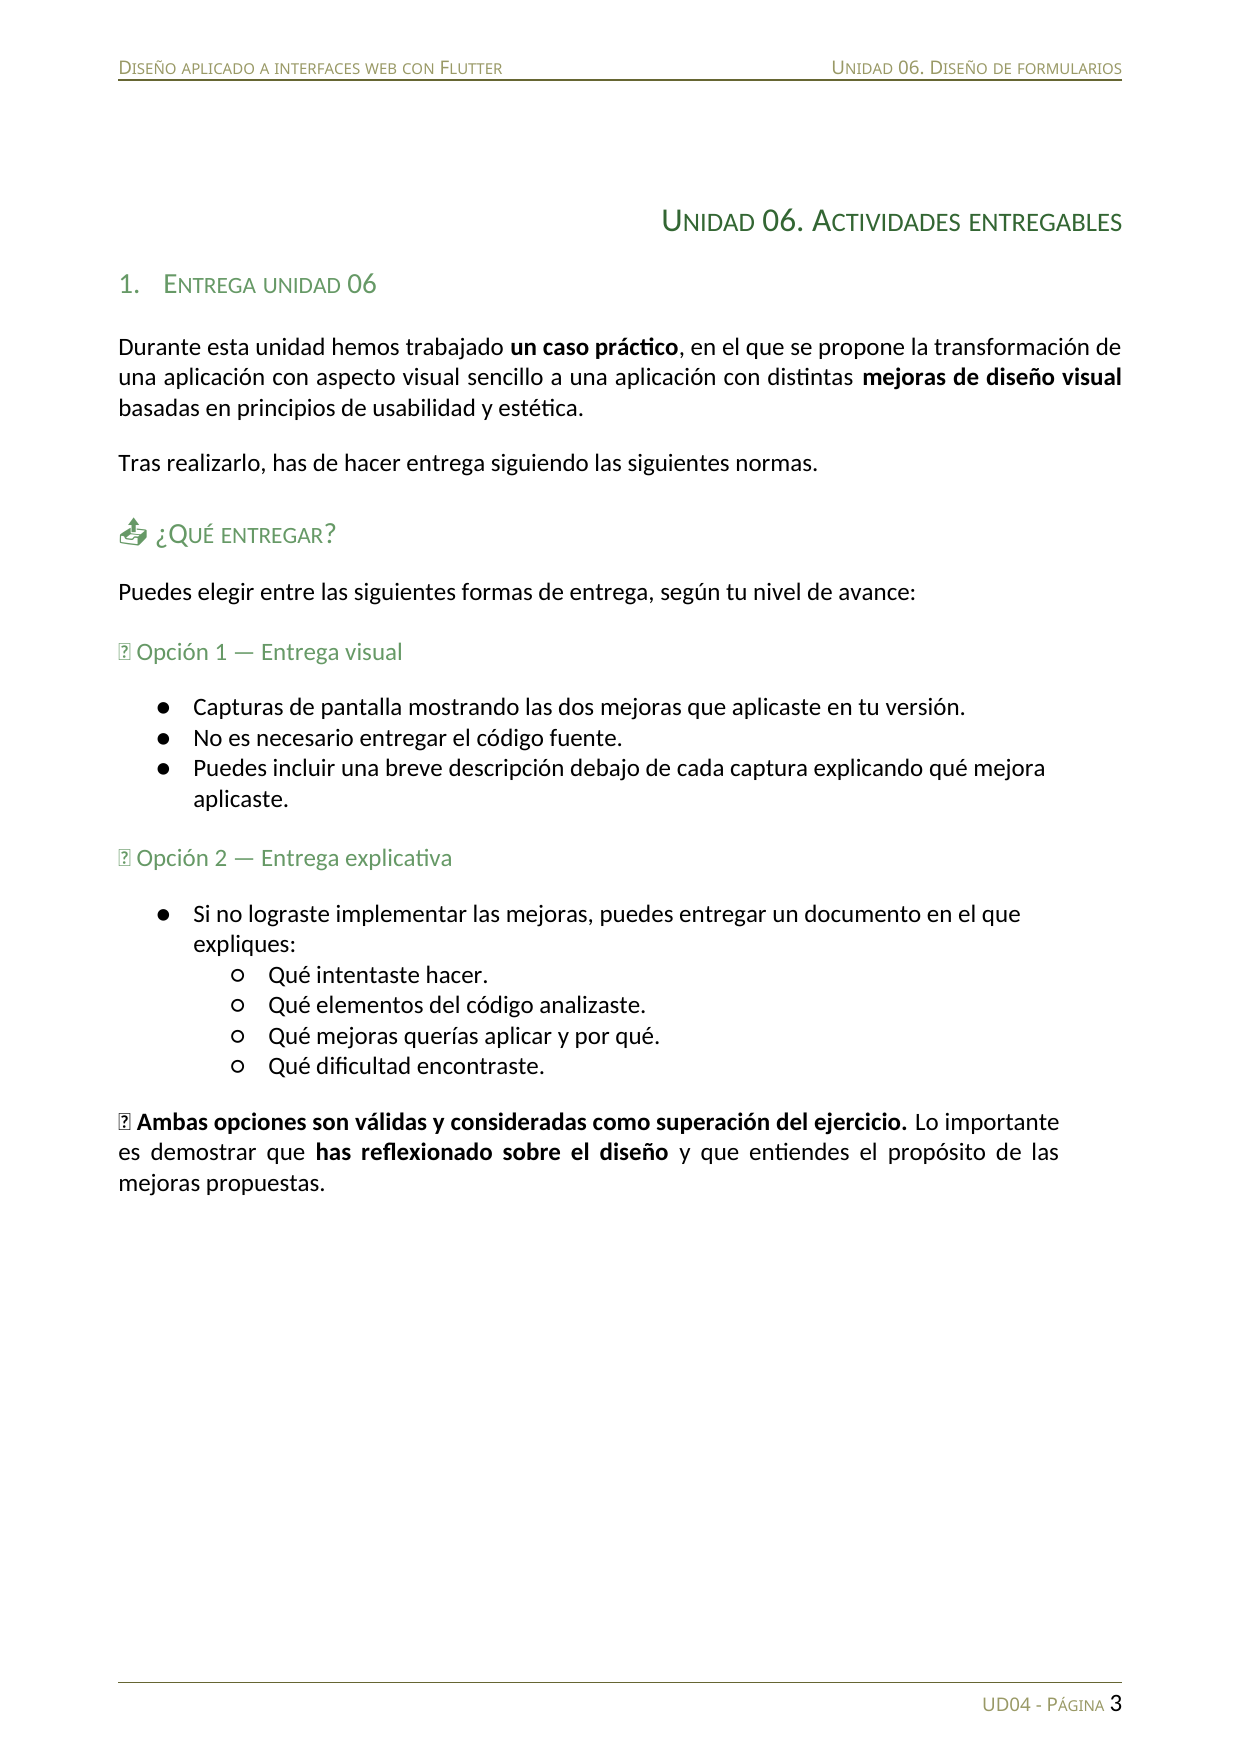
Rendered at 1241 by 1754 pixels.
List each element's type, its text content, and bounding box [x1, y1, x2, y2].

list Qué mejoras querías aplicar y por qué. [231, 1020, 1122, 1051]
list Qué intentaste hacer. [231, 959, 1122, 989]
list Puedes incluir una breve descripción debajo de cada captura explicando qué mejora aplicaste. [156, 752, 1122, 813]
text Tras realizarlo, has de hacer entrega siguiendo las siguientes normas. [118, 447, 1122, 478]
list No es necesario entregar el código fuente. [156, 722, 1122, 752]
text 💡 Ambas opciones son válidas y consideradas como superación del ejercicio. Lo importante es demostrar que has reflexionado sobre el diseño y que entiendes el propósito de las mejoras propuestas. [118, 1106, 1060, 1198]
subtitle ✅ Opción 2 — Entrega explicativa [118, 842, 1122, 873]
text Unidad 06. Actividades entregables [118, 199, 1122, 240]
text Puedes elegir entre las siguientes formas de entrega, según tu nivel de avance: [118, 576, 1122, 606]
subtitle Entrega unidad 06 [118, 265, 1122, 301]
list Qué elementos del código analizaste. [231, 989, 1122, 1020]
list Qué dificultad encontraste. [231, 1051, 1122, 1081]
list Capturas de pantalla mostrando las dos mejoras que aplicaste en tu versión. [156, 691, 1122, 722]
subtitle ✅ Opción 1 — Entrega visual [118, 636, 1122, 666]
list Si no lograste implementar las mejoras, puedes entregar un documento en el que expliques: [156, 898, 1122, 959]
text Durante esta unidad hemos trabajado un caso práctico, en el que se propone la transformación de una aplicación con aspecto visual sencillo a una aplicación con distintas mejoras de diseño visual basadas en principios de usabilidad y estética. [118, 331, 1122, 422]
subtitle 📤 ¿Qué entregar? [118, 515, 1122, 551]
